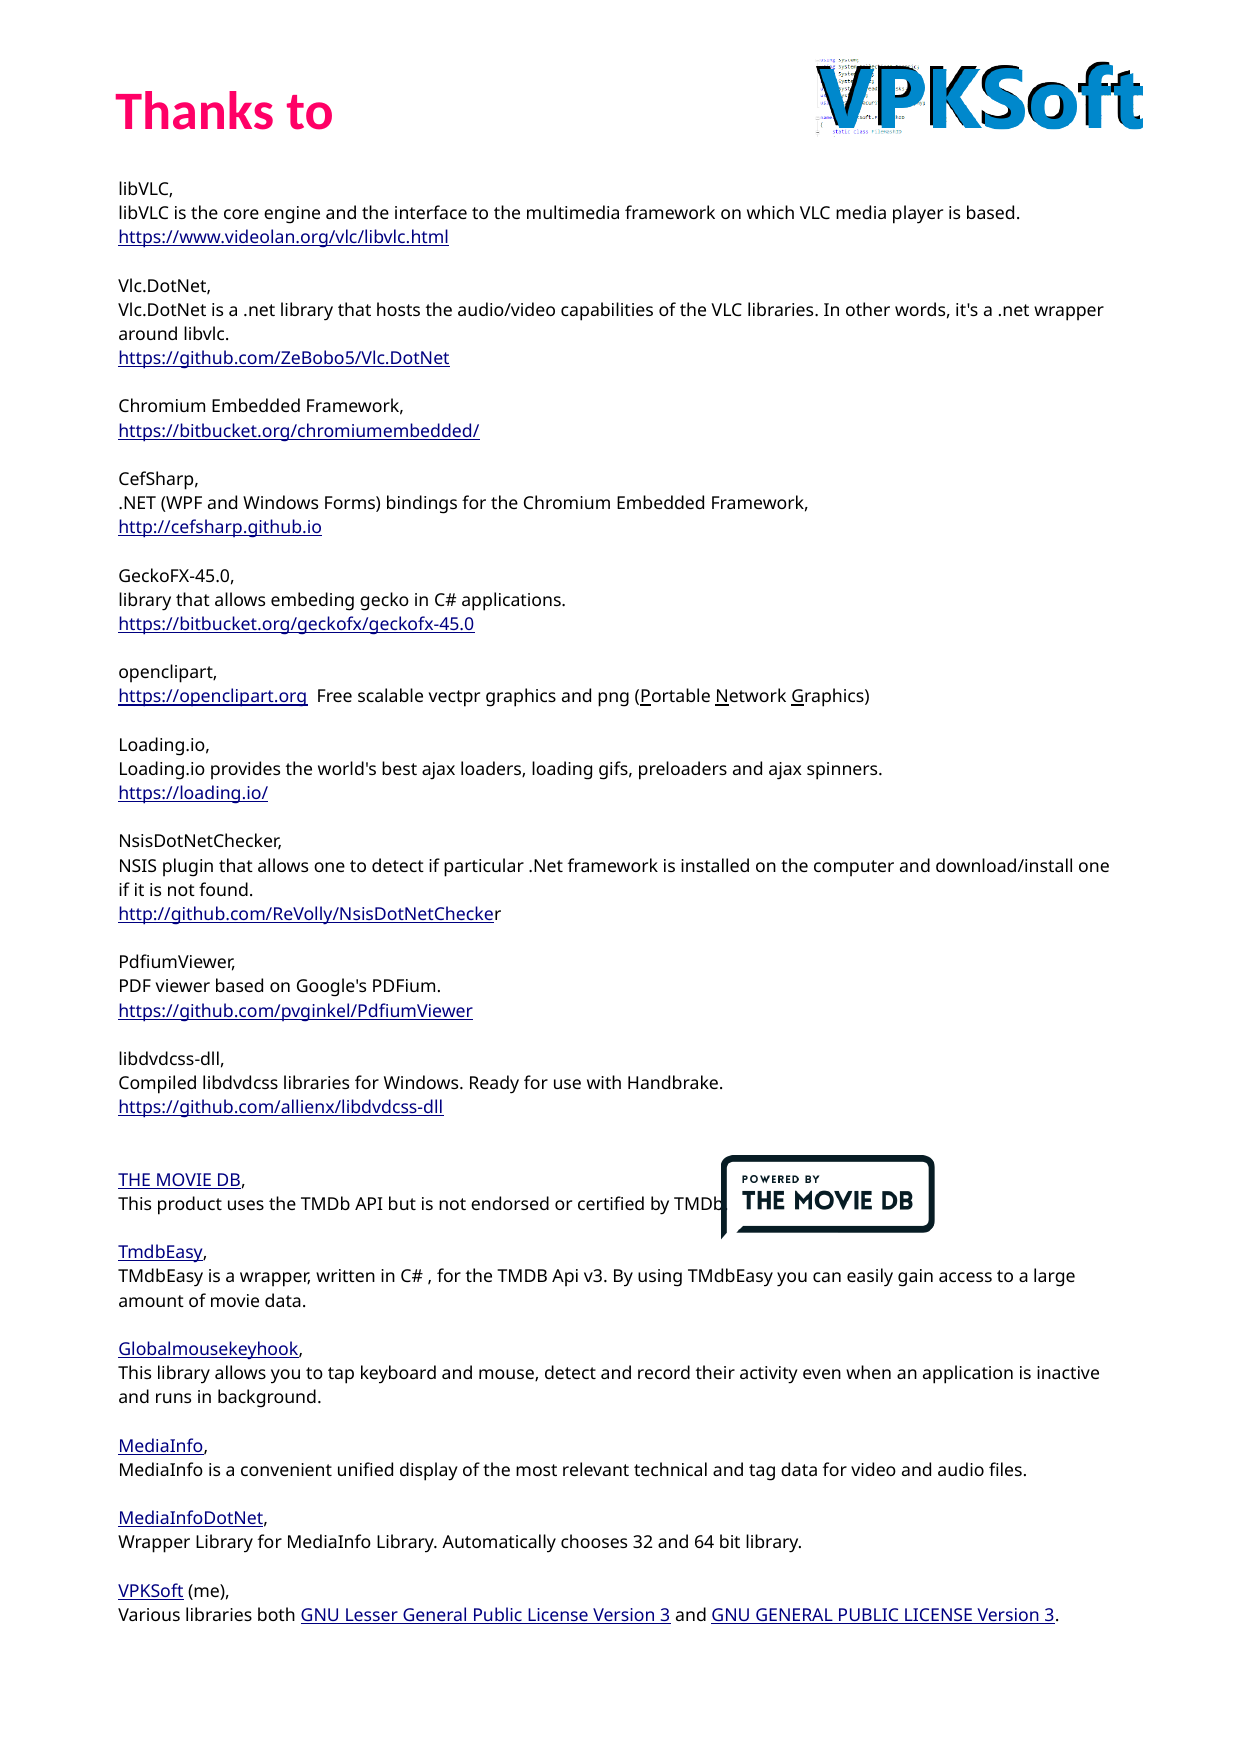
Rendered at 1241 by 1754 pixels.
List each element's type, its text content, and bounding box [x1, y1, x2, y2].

text Globalmousekeyhook, [118, 1336, 1122, 1361]
text Various libraries both GNU Lesser General Public License Version 3 and GNU GENERAL PUBLIC LICENSE Version 3. [118, 1602, 1122, 1626]
text NsisDotNetChecker, [118, 829, 1122, 853]
text PdfiumViewer, [118, 950, 1122, 974]
text libVLC is the core engine and the interface to the multimedia framework on which VLC media player is based. [118, 201, 1122, 225]
text This product uses the TMDb API but is not endorsed or certified by TMDb. [118, 1191, 721, 1216]
text PDF viewer based on Google's PDFium. [118, 974, 1122, 998]
text This product uses the TMDb API but is not endorsed or certified by TMDb. [935, 1191, 1122, 1216]
text https://github.com/ZeBobo5/Vlc.DotNet [118, 346, 1122, 370]
text MediaInfo is a convenient unified display of the most relevant technical and tag data for video and audio files. [118, 1457, 1122, 1481]
text http://github.com/ReVolly/NsisDotNetChecker [118, 901, 1122, 926]
text https://github.com/allienx/libdvdcss-dll [118, 1095, 1122, 1119]
text [935, 1167, 1122, 1191]
text TMdbEasy is a wrapper, written in C# , for the TMDB Api v3. By using TMdbEasy you can easily gain access to a large amount of movie data. [118, 1264, 1122, 1312]
text This library allows you to tap keyboard and mouse, detect and record their activity even when an application is inactive and runs in background. [118, 1361, 1122, 1409]
text Wrapper Library for MediaInfo Library. Automatically chooses 32 and 64 bit library. [118, 1530, 1122, 1554]
text openclipart, [118, 660, 1122, 684]
picture [721, 1155, 935, 1240]
text https://www.videolan.org/vlc/libvlc.html [118, 225, 1122, 249]
text http://cefsharp.github.io [118, 515, 1122, 539]
text https://bitbucket.org/chromiumembedded/ [118, 418, 1122, 442]
text library that allows embeding gecko in C# applications. [118, 587, 1122, 611]
text Vlc.DotNet is a .net library that hosts the audio/video capabilities of the VLC libraries. In other words, it's a .net wrapper around libvlc. [118, 297, 1122, 346]
text THE MOVIE DB, [118, 1167, 721, 1191]
text VPKSoft (me), [118, 1578, 1122, 1602]
text GeckoFX-45.0, [118, 563, 1122, 587]
text https://openclipart.org Free scalable vectpr graphics and png (Portable Network Graphics) [118, 684, 1122, 708]
text libdvdcss-dll, [118, 1046, 1122, 1071]
text MediaInfoDotNet, [118, 1506, 1122, 1530]
text https://github.com/pvginkel/PdfiumViewer [118, 998, 1122, 1022]
text Loading.io provides the world's best ajax loaders, loading gifs, preloaders and ajax spinners. [118, 756, 1122, 781]
text Loading.io, [118, 732, 1122, 756]
text https://loading.io/ [118, 781, 1122, 805]
text .NET (WPF and Windows Forms) bindings for the Chromium Embedded Framework, [118, 491, 1122, 515]
text MediaInfo, [118, 1433, 1122, 1457]
text https://bitbucket.org/geckofx/geckofx-45.0 [118, 611, 1122, 636]
text CefSharp, [118, 466, 1122, 491]
text libVLC, [118, 176, 1122, 201]
text Chromium Embedded Framework, [118, 394, 1122, 418]
text Vlc.DotNet, [118, 273, 1122, 297]
text TmdbEasy, [118, 1240, 1122, 1264]
text Compiled libdvdcss libraries for Windows. Ready for use with Handbrake. [118, 1071, 1122, 1095]
text NSIS plugin that allows one to detect if particular .Net framework is installed on the computer and download/install one if it is not found. [118, 853, 1122, 901]
picture [814, 59, 1149, 137]
